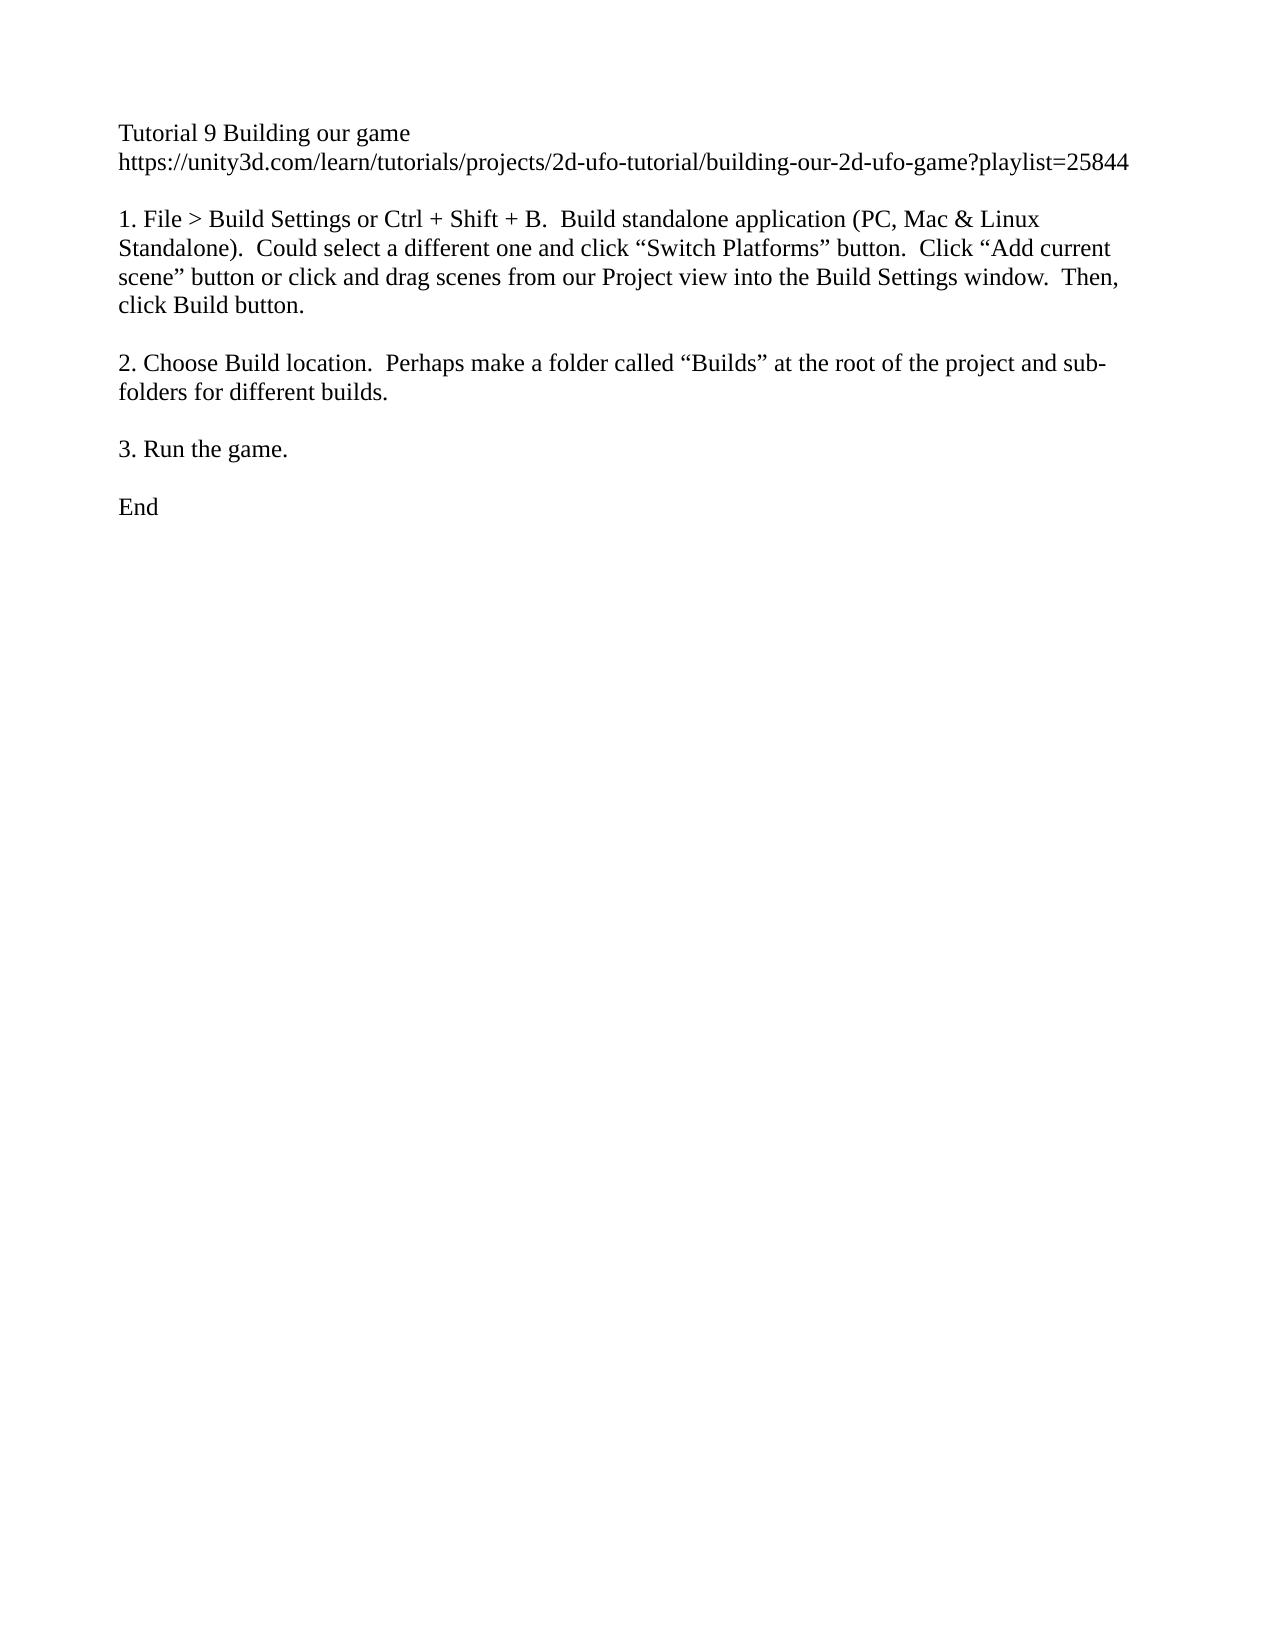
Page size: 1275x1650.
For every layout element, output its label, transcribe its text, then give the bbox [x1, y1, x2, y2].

text End [118, 492, 1157, 521]
text 2. Choose Build location. Perhaps make a folder called “Builds” at the root of the project and sub-folders for different builds. [118, 348, 1157, 406]
text 3. Run the game. [118, 434, 1157, 463]
text https://unity3d.com/learn/tutorials/projects/2d-ufo-tutorial/building-our-2d-ufo-game?playlist=25844 [118, 147, 1157, 176]
text Tutorial 9 Building our game [118, 118, 1157, 147]
text 1. File > Build Settings or Ctrl + Shift + B. Build standalone application (PC, Mac & Linux Standalone). Could select a different one and click “Switch Platforms” button. Click “Add current scene” button or click and drag scenes from our Project view into the Build Settings window. Then, click Build button. [118, 204, 1157, 319]
